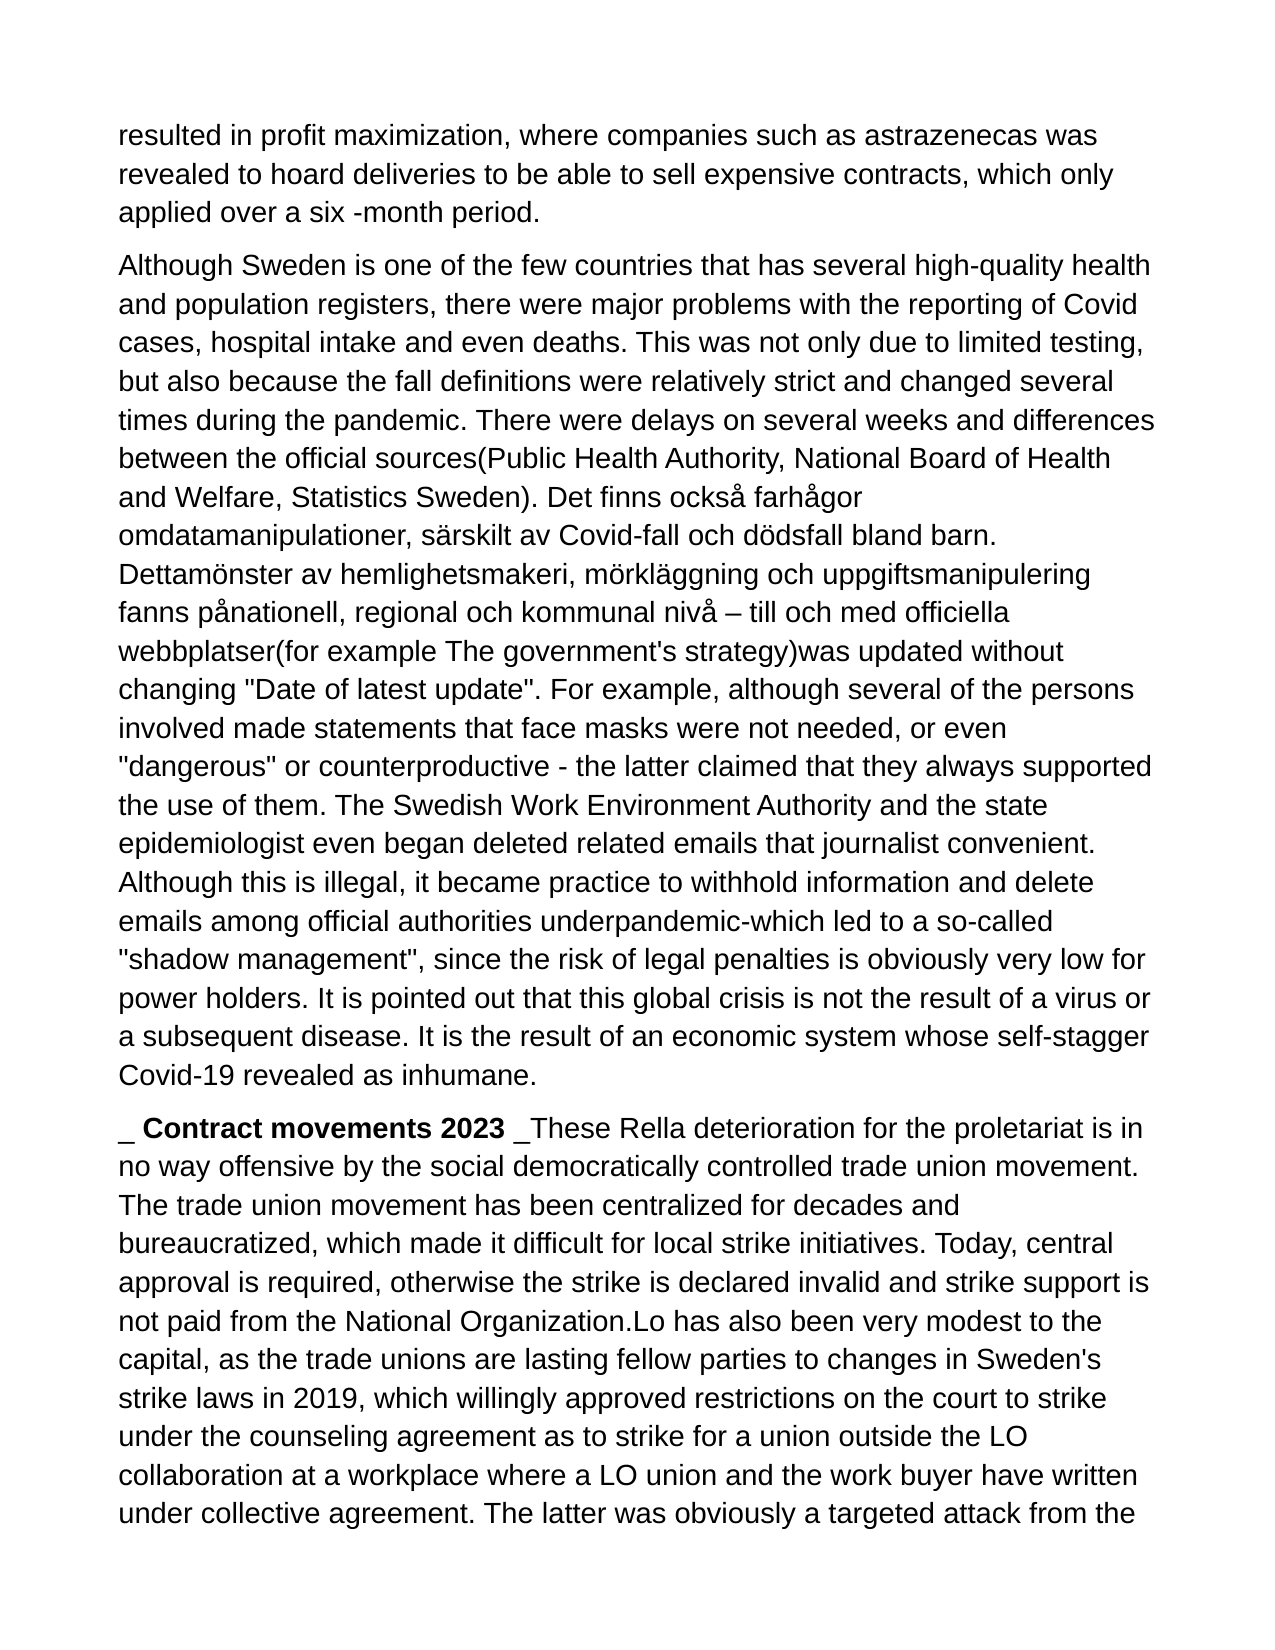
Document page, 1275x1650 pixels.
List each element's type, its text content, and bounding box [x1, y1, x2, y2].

text Although Sweden is one of the few countries that has several high-quality health and population registers, there were major problems with the reporting of Covid cases, hospital intake and even deaths. This was not only due to limited testing, but also because the fall definitions were relatively strict and changed several times during the pandemic. There were delays on several weeks and differences between the official sources(Public Health Authority, National Board of Health and Welfare, Statistics Sweden). Det finns också farhågor omdatamanipulationer, särskilt av Covid-fall och dödsfall bland barn. Dettamönster av hemlighetsmakeri, mörkläggning och uppgiftsmanipulering fanns pånationell, regional och kommunal nivå – till och med officiella webbplatser(for example The government's strategy)was updated without changing "Date of latest update". For example, although several of the persons involved made statements that face masks were not needed, or even "dangerous" or counterproductive - the latter claimed that they always supported the use of them. The Swedish Work Environment Authority and the state epidemiologist even began deleted related emails that journalist convenient. Although this is illegal, it became practice to withhold information and delete emails among official authorities underpandemic-which led to a so-called "shadow management", since the risk of legal penalties is obviously very low for power holders. It is pointed out that this global crisis is not the result of a virus or a subsequent disease. It is the result of an economic system whose self-stagger Covid-19 revealed as inhumane. [118, 248, 1157, 1091]
text _ Contract movements 2023 _These Rella deterioration for the proletariat is in no way offensive by the social democratically controlled trade union movement. The trade union movement has been centralized for decades and bureaucratized, which made it difficult for local strike initiatives. Today, central approval is required, otherwise the strike is declared invalid and strike support is not paid from the National Organization.Lo has also been very modest to the capital, as the trade unions are lasting fellow parties to changes in Sweden's strike laws in 2019, which willingly approved restrictions on the court to strike under the counseling agreement as to strike for a union outside the LO collaboration at a workplace where a LO union and the work buyer have written under collective agreement. The latter was obviously a targeted attack from the [118, 1111, 1157, 1530]
text resulted in profit maximization, where companies such as astrazenecas was revealed to hoard deliveries to be able to sell expensive contracts, which only applied over a six -month period. [118, 118, 1157, 229]
